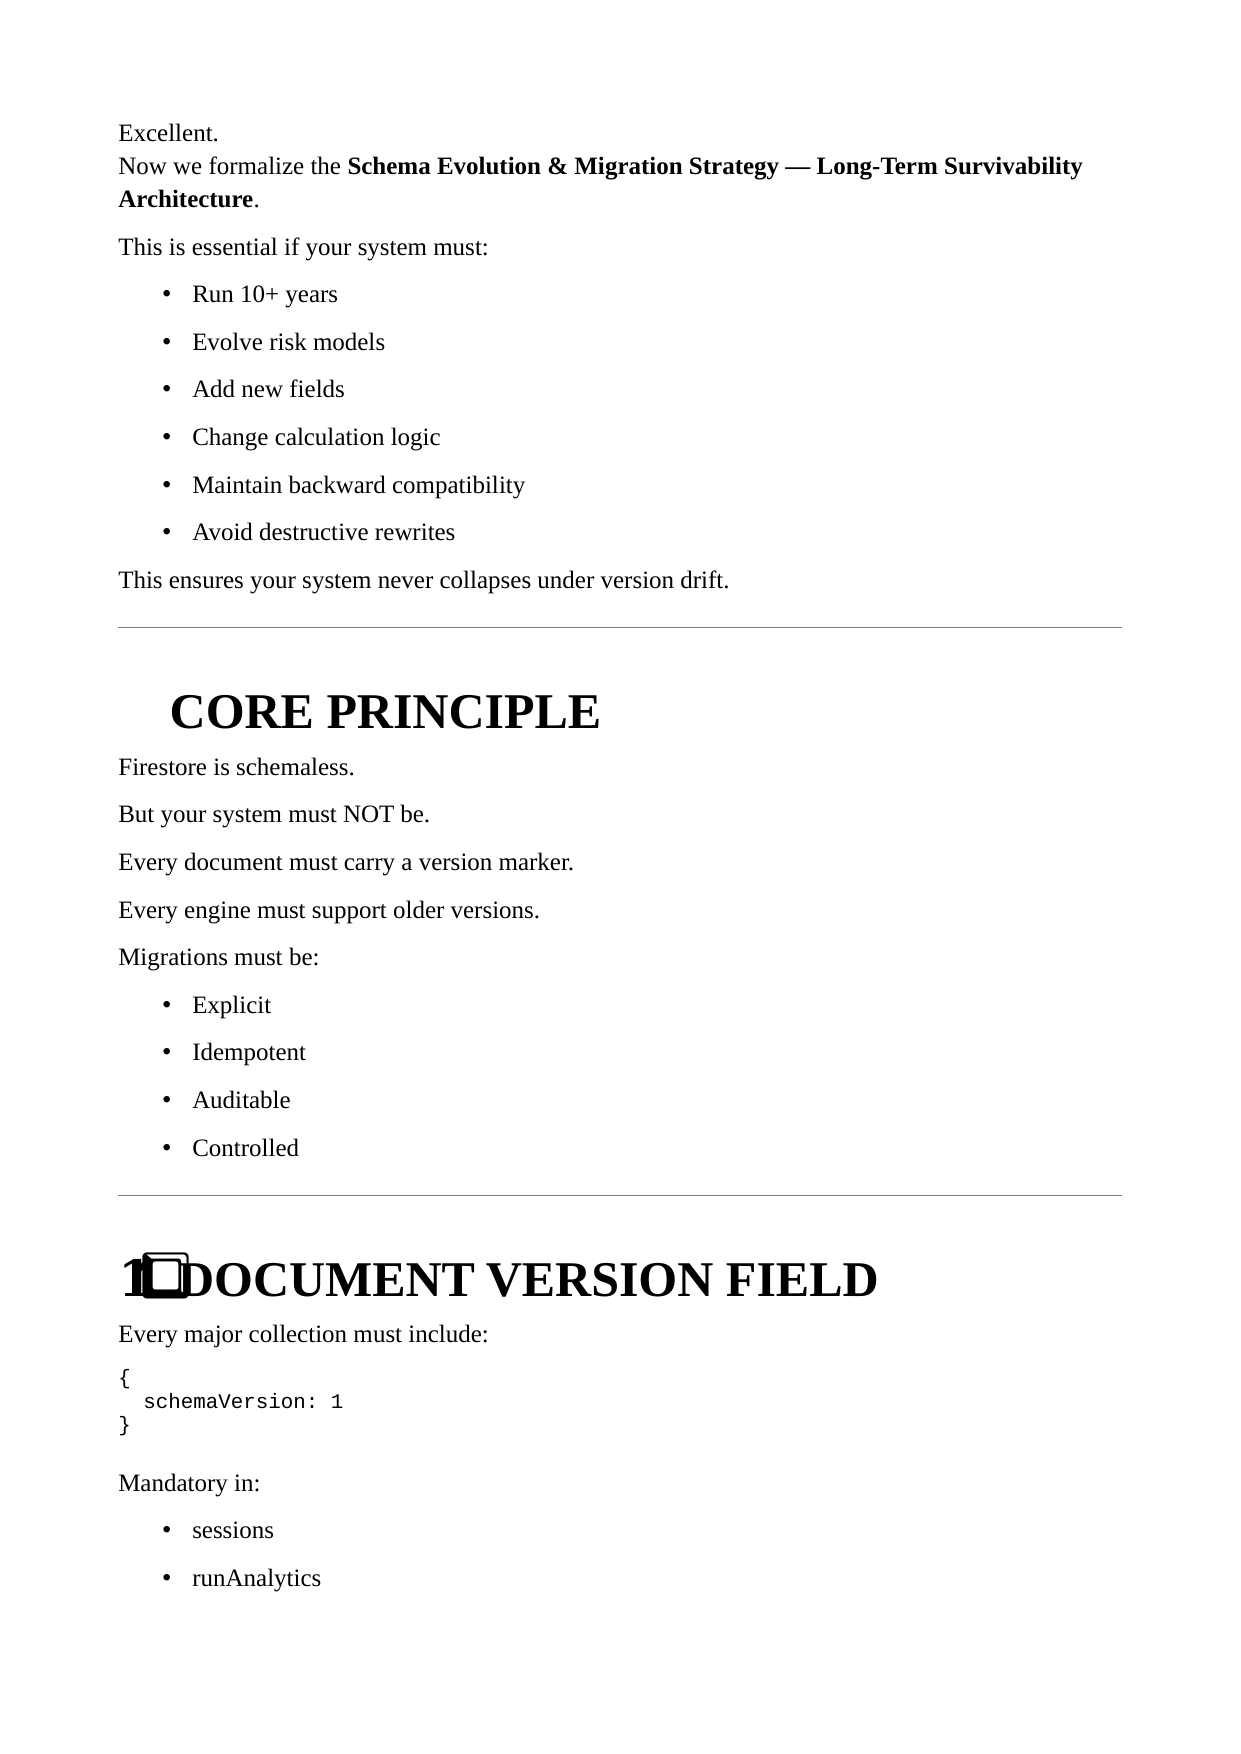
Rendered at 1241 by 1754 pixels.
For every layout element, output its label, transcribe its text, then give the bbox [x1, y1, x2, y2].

list runAnalytics [162, 1563, 1122, 1592]
text Every engine must support older versions. [118, 895, 1122, 923]
list Auditable [162, 1085, 1122, 1114]
text schemaVersion: 1 [118, 1391, 1122, 1414]
list sessions [162, 1515, 1122, 1544]
text Every document must carry a version marker. [118, 847, 1122, 876]
subtitle 🧱 1️⃣ DOCUMENT VERSION FIELD [118, 1249, 1122, 1307]
list Add new fields [162, 374, 1122, 403]
subtitle 🧠 CORE PRINCIPLE [118, 682, 1122, 739]
text Firestore is schemaless. [118, 752, 1122, 781]
list Idempotent [162, 1037, 1122, 1066]
text Migrations must be: [118, 942, 1122, 971]
text Excellent. Now we formalize the Schema Evolution & Migration Strategy — Long-Term Survivability Architecture. [118, 118, 1122, 213]
text But your system must NOT be. [118, 799, 1122, 828]
list Avoid destructive rewrites [162, 517, 1122, 546]
list Controlled [162, 1133, 1122, 1161]
list Maintain backward compatibility [162, 470, 1122, 498]
text } [118, 1414, 1122, 1438]
text This is essential if your system must: [118, 232, 1122, 261]
list Evolve risk models [162, 327, 1122, 356]
text Every major collection must include: [118, 1319, 1122, 1348]
text Mandatory in: [118, 1468, 1122, 1496]
text { [118, 1367, 1122, 1391]
text This ensures your system never collapses under version drift. [118, 565, 1122, 594]
list Run 10+ years [162, 279, 1122, 308]
list Explicit [162, 990, 1122, 1019]
list Change calculation logic [162, 422, 1122, 451]
